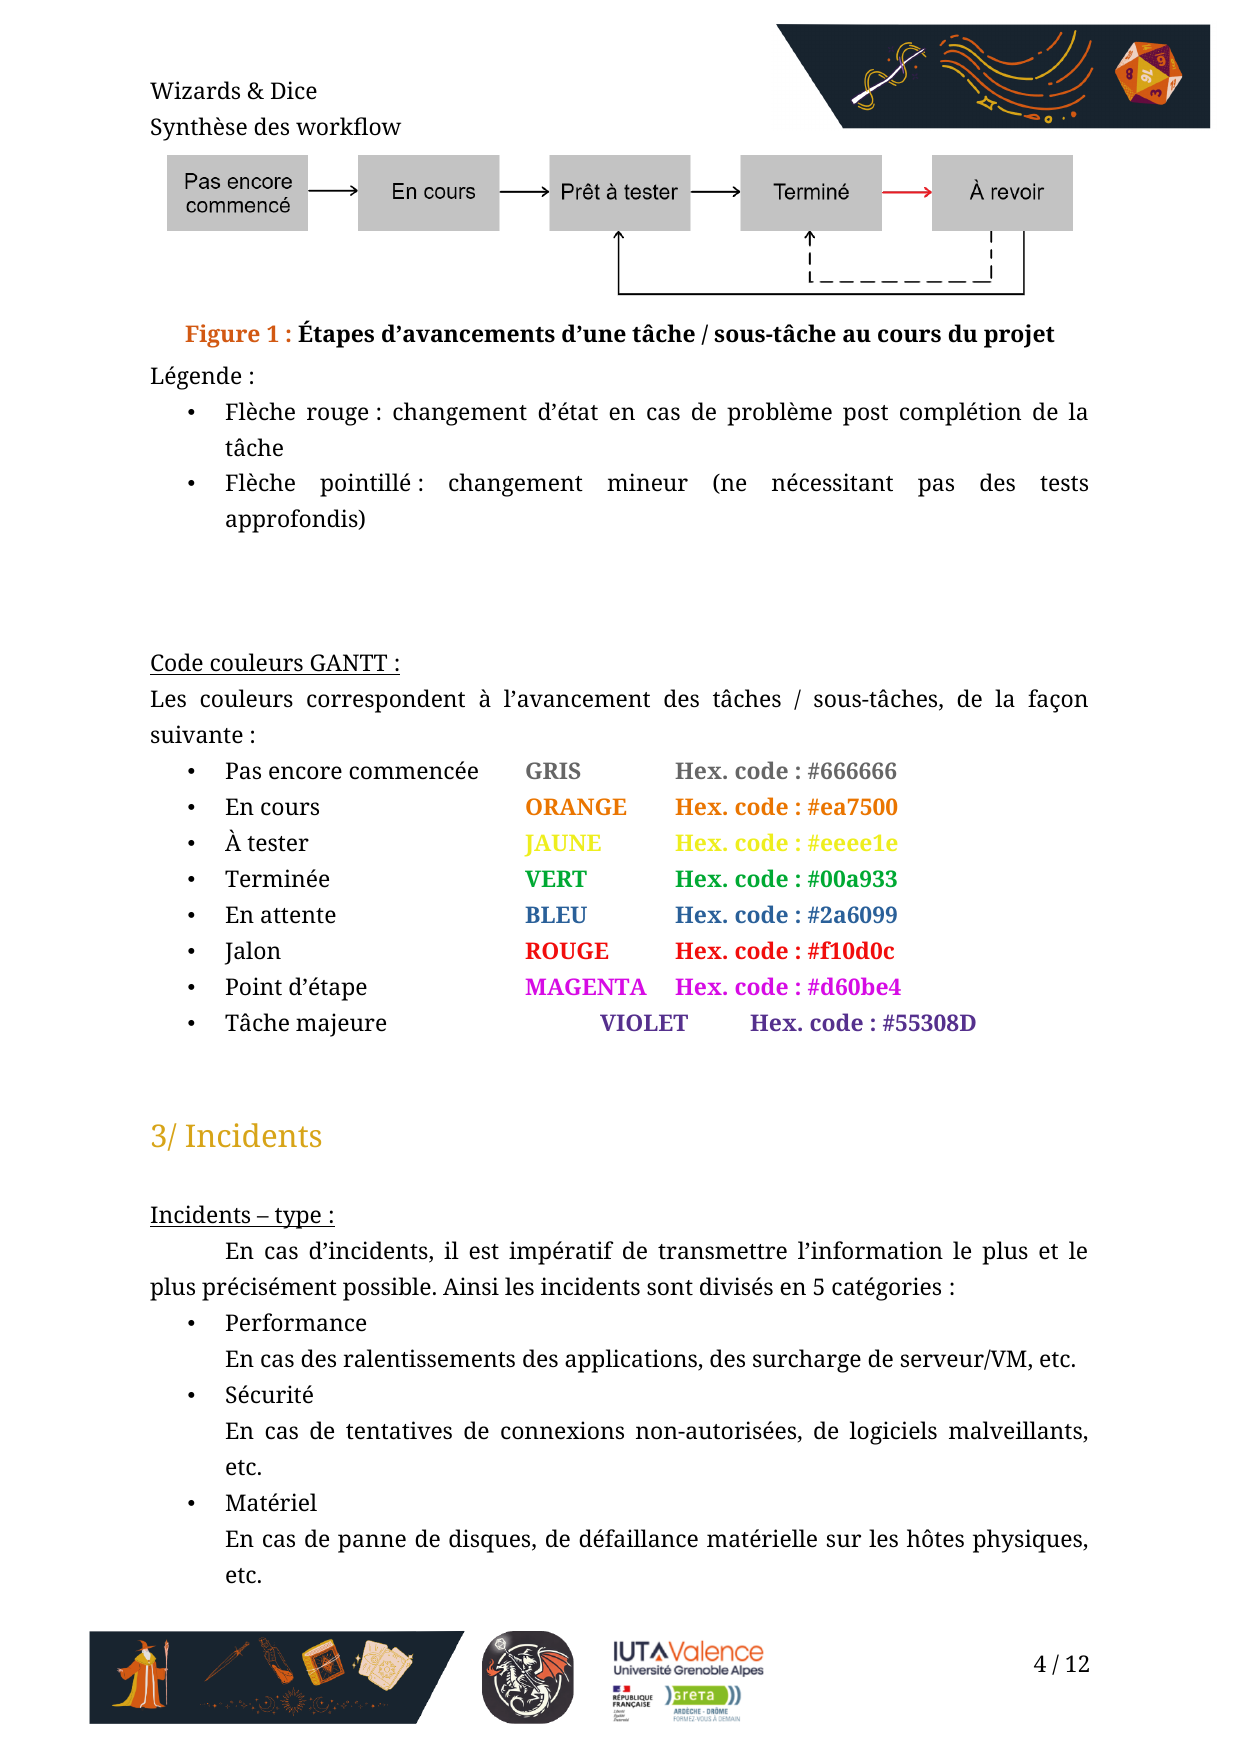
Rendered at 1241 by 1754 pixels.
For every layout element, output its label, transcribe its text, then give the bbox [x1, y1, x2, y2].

list Point d’étape MAGENTA Hex. code : #d60be4 [187, 971, 1090, 1002]
text En cas d’incidents, il est impératif de transmettre l’information le plus et le plus précisément possible. Ainsi les incidents sont divisés en 5 catégories : [150, 1235, 1090, 1302]
list Flèche rouge : changement d’état en cas de problème post complétion de la tâche [187, 396, 1090, 463]
list Jalon ROUGE Hex. code : #f10d0c [187, 934, 1090, 966]
list Terminée VERT Hex. code : #00a933 [187, 863, 1090, 894]
text Figure 1 : Étapes d’avancements d’une tâche / sous-tâche au cours du projet [163, 302, 1077, 350]
list En attente BLEU Hex. code : #2a6099 [187, 899, 1090, 930]
picture [162, 150, 1078, 302]
list En cas de panne de disques, de défaillance matérielle sur les hôtes physiques, etc. [187, 1523, 1090, 1590]
list Tâche majeure VIOLET Hex. code : #55308D [187, 1006, 1090, 1038]
list En cours ORANGE Hex. code : #ea7500 [187, 791, 1090, 822]
list À tester JAUNE Hex. code : #eeee1e [187, 827, 1090, 858]
list En cas de tentatives de connexions non-autorisées, de logiciels malveillants, etc. [187, 1415, 1090, 1482]
text Les couleurs correspondent à l’avancement des tâches / sous-tâches, de la façon suivante : [150, 683, 1090, 750]
list En cas des ralentissements des applications, des surcharge de serveur/VM, etc. [187, 1343, 1090, 1374]
picture [771, 21, 1218, 131]
subtitle Incidents [150, 1114, 1090, 1157]
text Légende : [150, 359, 1090, 391]
text Code couleurs GANTT : [150, 647, 1090, 678]
list Performance [187, 1307, 1090, 1338]
list Pas encore commencée GRIS Hex. code : #666666 [187, 755, 1090, 786]
picture [81, 1620, 788, 1733]
text Incidents – type : [150, 1199, 1090, 1230]
list Flèche pointillé : changement mineur (ne nécessitant pas des tests approfondis) [187, 467, 1090, 534]
list Sécurité [187, 1379, 1090, 1410]
list Matériel [187, 1487, 1090, 1518]
